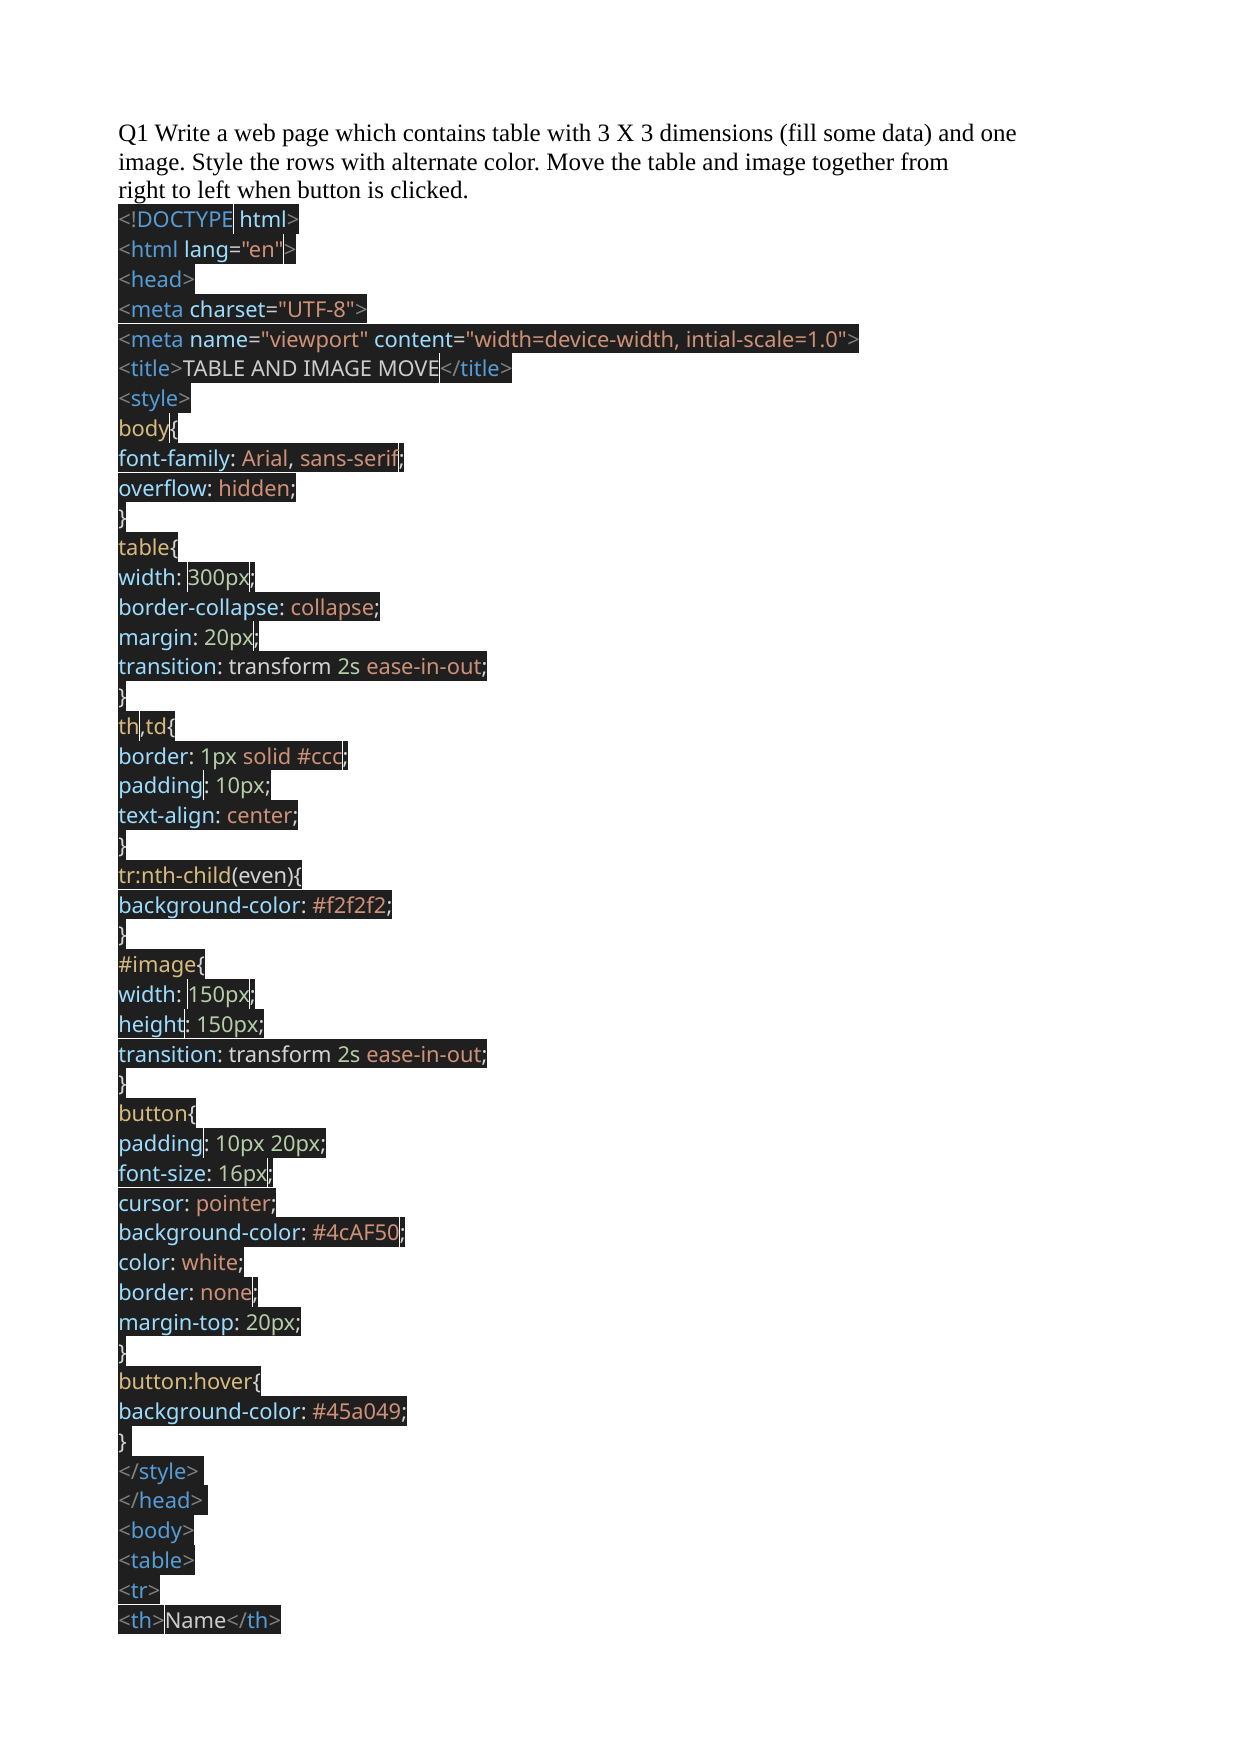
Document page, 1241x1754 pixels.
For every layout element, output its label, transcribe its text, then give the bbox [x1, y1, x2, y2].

text width: 150px; [118, 979, 1122, 1009]
text padding: 10px 20px; [118, 1128, 1122, 1158]
text </head> [118, 1485, 1122, 1515]
text text-align: center; [118, 800, 1122, 830]
text padding: 10px; [118, 770, 1122, 800]
text image. Style the rows with alternate color. Move the table and image together from [118, 147, 1122, 176]
text <tr> [118, 1575, 1122, 1604]
text border-collapse: collapse; [118, 592, 1122, 621]
text border: 1px solid #ccc; [118, 741, 1122, 770]
text transition: transform 2s ease-in-out; [118, 1038, 1122, 1068]
text Q1 Write a web page which contains table with 3 X 3 dimensions (fill some data) and one [118, 118, 1122, 147]
text background-color: #4cAF50; [118, 1217, 1122, 1247]
text <title>TABLE AND IMAGE MOVE</title> [118, 353, 1122, 383]
text font-size: 16px; [118, 1158, 1122, 1187]
text } [118, 830, 1122, 860]
text } [118, 1336, 1122, 1366]
text } [118, 681, 1122, 711]
text color: white; [118, 1247, 1122, 1277]
text </style> [118, 1456, 1122, 1485]
text width: 300px; [118, 562, 1122, 592]
text <html lang="en"> [118, 234, 1122, 264]
text <meta name="viewport" content="width=device-width, intial-scale=1.0"> [118, 323, 1122, 353]
text font-family: Arial, sans-serif; [118, 443, 1122, 472]
text } [118, 919, 1122, 949]
text <head> [118, 264, 1122, 294]
text tr:nth-child(even){ [118, 860, 1122, 889]
text } [118, 1068, 1122, 1098]
text background-color: #45a049; [118, 1396, 1122, 1426]
text margin: 20px; [118, 621, 1122, 651]
text <th>Name</th> [118, 1604, 1122, 1634]
text #image{ [118, 949, 1122, 979]
text th,td{ [118, 711, 1122, 741]
text button:hover{ [118, 1366, 1122, 1396]
text cursor: pointer; [118, 1187, 1122, 1217]
text transition: transform 2s ease-in-out; [118, 651, 1122, 681]
text overflow: hidden; [118, 472, 1122, 502]
text } [118, 502, 1122, 532]
text body{ [118, 413, 1122, 443]
text background-color: #f2f2f2; [118, 889, 1122, 919]
text right to left when button is clicked. <!DOCTYPE html> [118, 176, 1122, 234]
text height: 150px; [118, 1009, 1122, 1038]
text button{ [118, 1098, 1122, 1128]
text table{ [118, 532, 1122, 562]
text <style> [118, 383, 1122, 413]
text <meta charset="UTF-8"> [118, 294, 1122, 323]
text <body> [118, 1515, 1122, 1545]
text border: none; [118, 1277, 1122, 1307]
text <table> [118, 1545, 1122, 1575]
text } [118, 1426, 1122, 1456]
text margin-top: 20px; [118, 1307, 1122, 1336]
